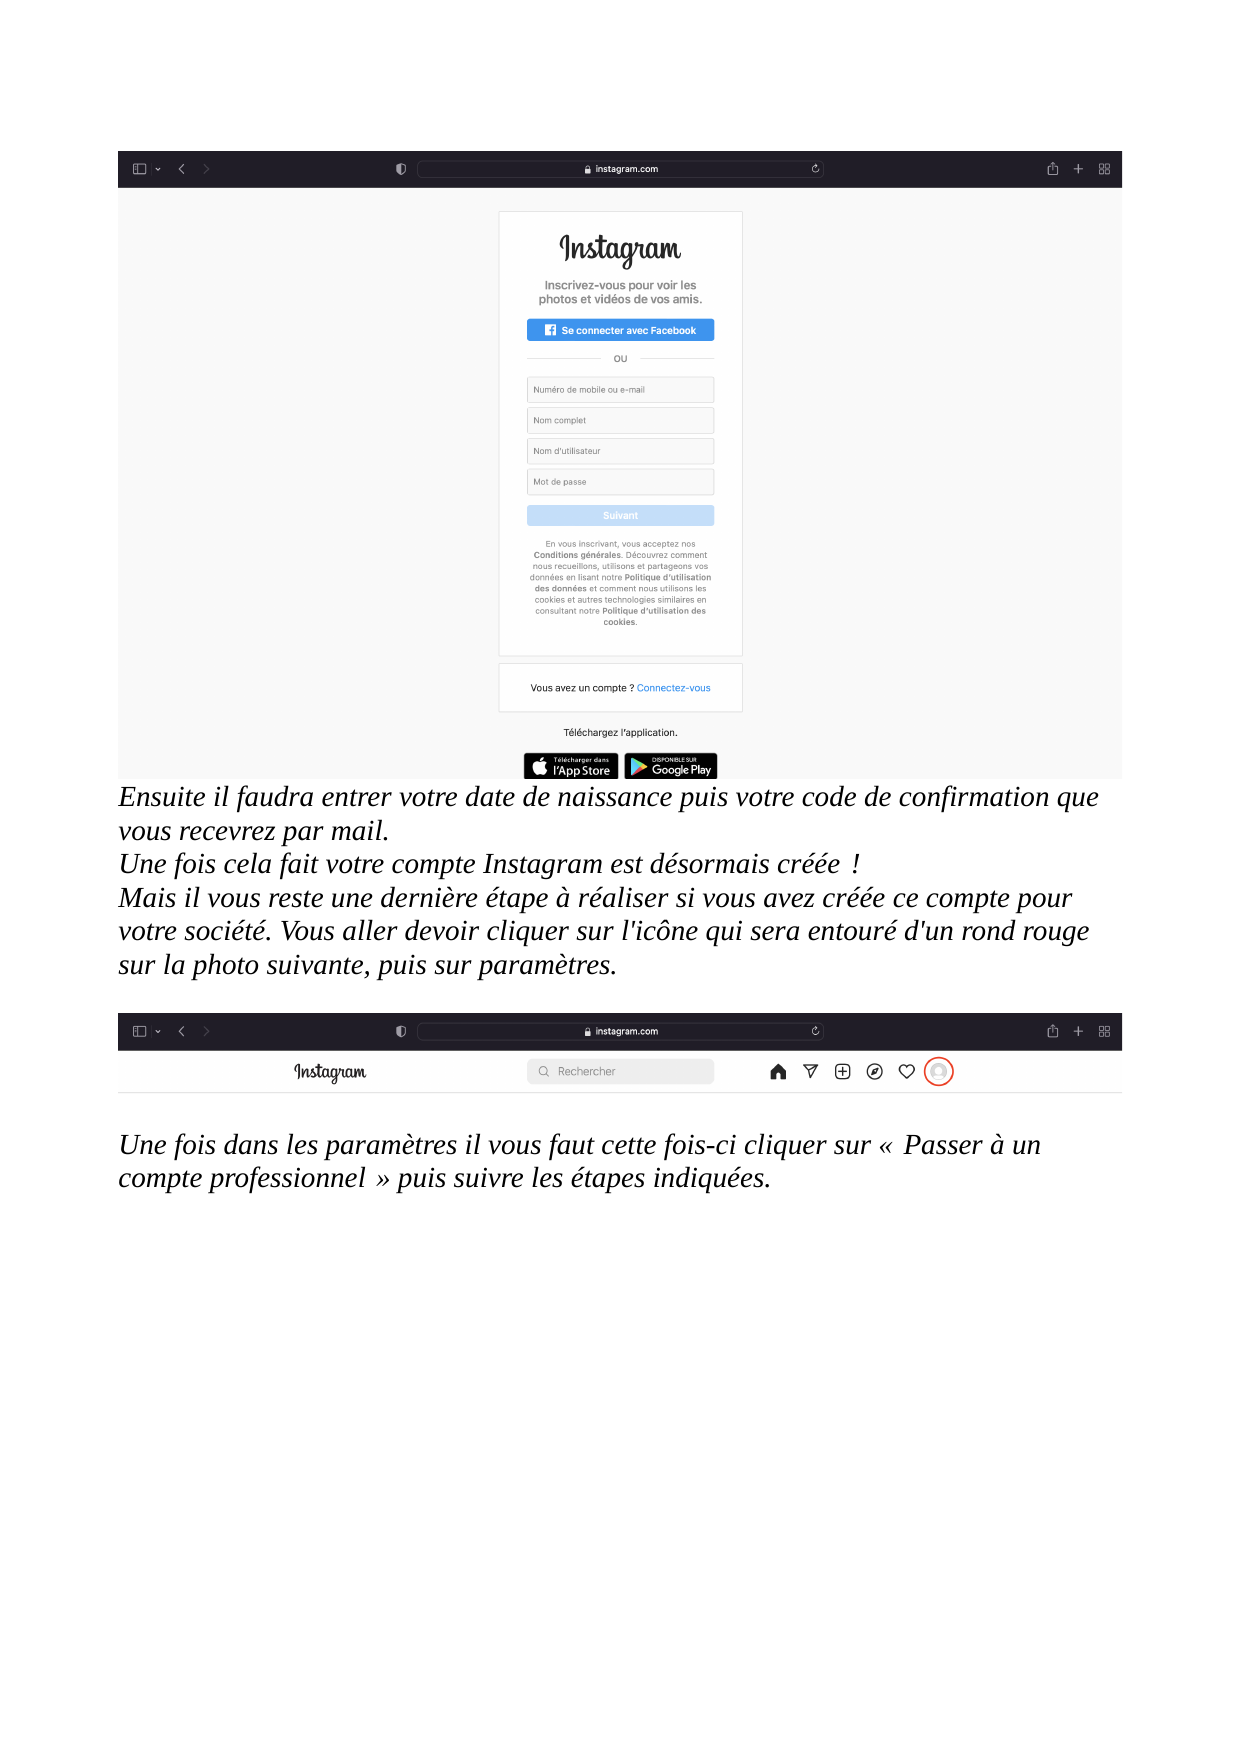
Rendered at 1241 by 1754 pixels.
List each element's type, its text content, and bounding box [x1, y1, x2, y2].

picture [118, 151, 1123, 779]
text Une fois dans les paramètres il vous faut cette fois-ci cliquer sur « Passer à un compte professionnel » puis suivre les étapes indiquées. [118, 1127, 1122, 1194]
text Une fois cela fait votre compte Instagram est désormais créée ! [118, 846, 1122, 880]
text Ensuite il faudra entrer votre date de naissance puis votre code de confirmation que vous recevrez par mail. [118, 779, 1122, 846]
text Mais il vous reste une dernière étape à réaliser si vous avez créée ce compte pour votre société. Vous aller devoir cliquer sur l'icône qui sera entouré d'un rond rouge sur la photo suivante, puis sur paramètres. [118, 880, 1122, 980]
picture [118, 1013, 1123, 1094]
